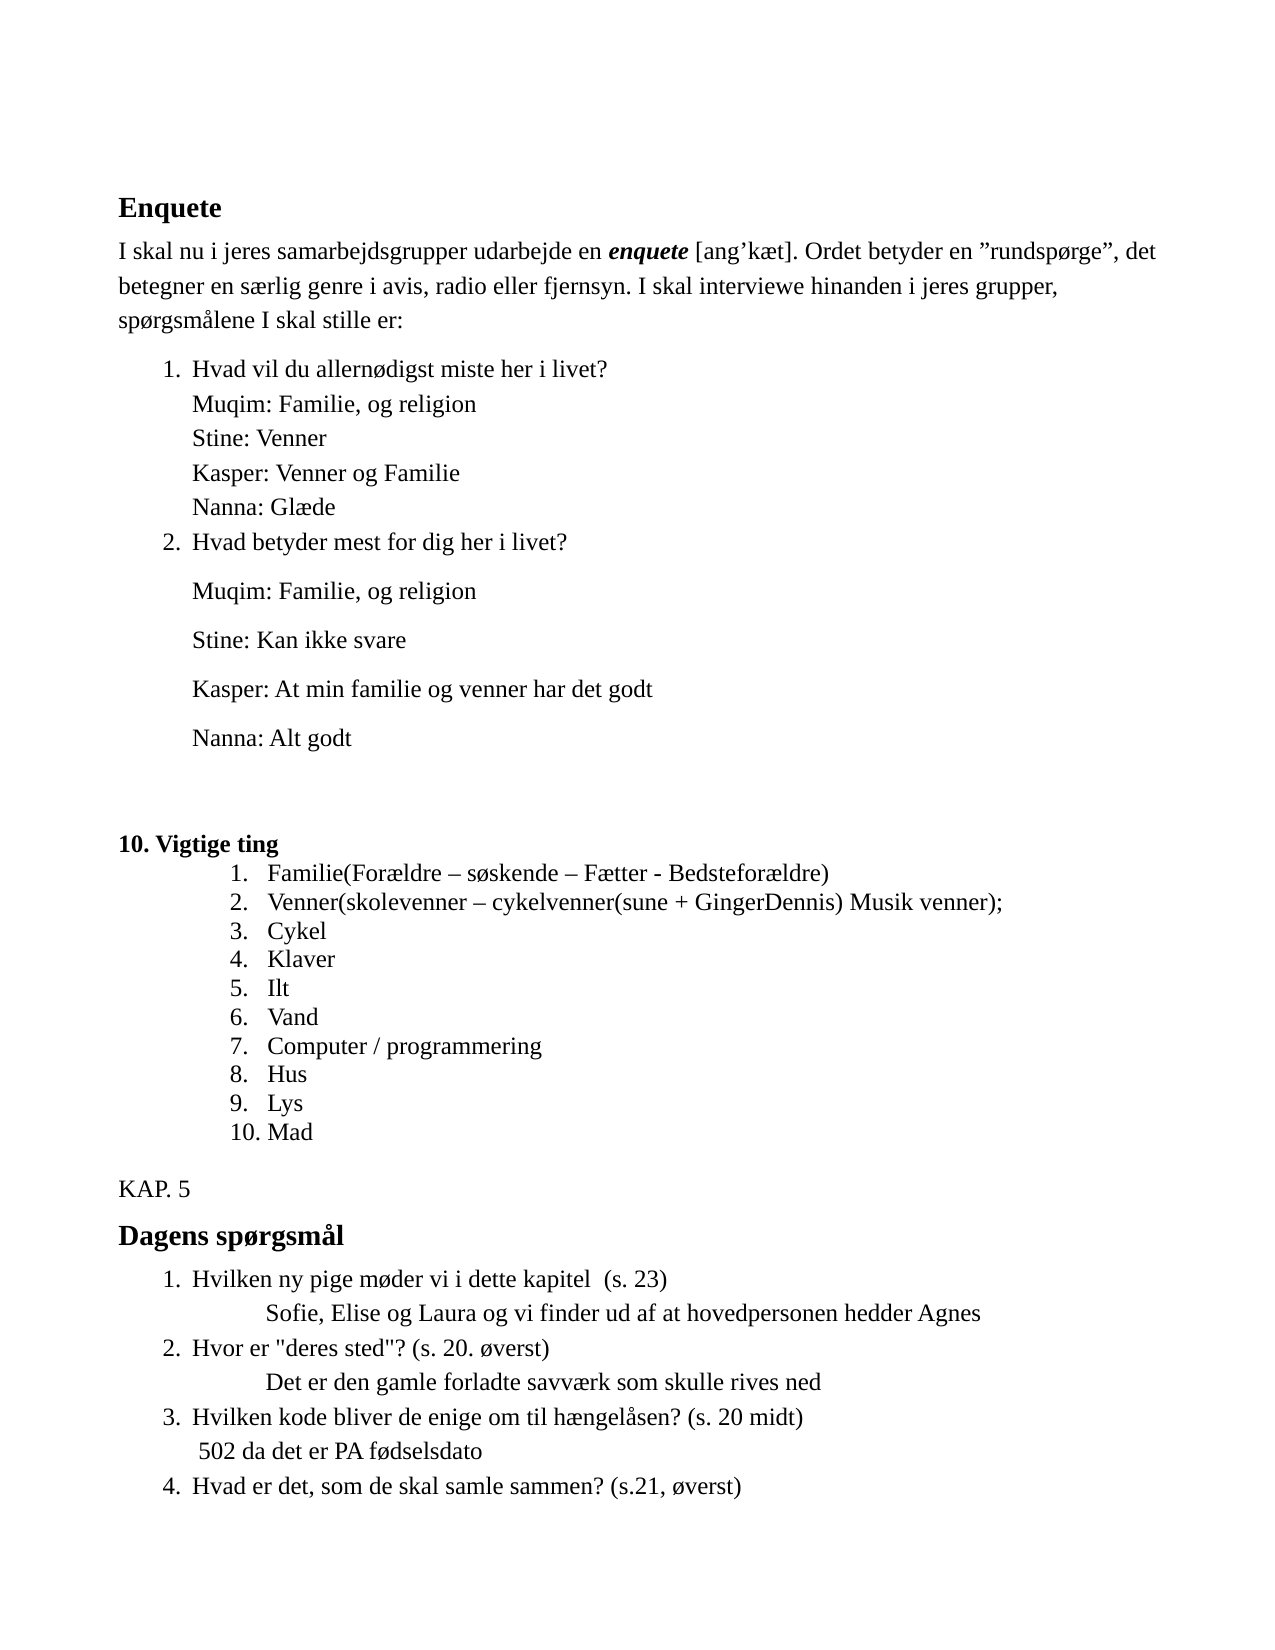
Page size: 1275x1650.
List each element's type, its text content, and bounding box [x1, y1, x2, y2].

list Hvad betyder mest for dig her i livet? [162, 527, 1157, 555]
list Nanna: Alt godt [162, 723, 1157, 752]
list Hvilken kode bliver de enige om til hængelåsen? (s. 20 midt) [162, 1402, 1157, 1431]
list 502 da det er PA fødselsdato [162, 1436, 1157, 1465]
text 10. Vigtige ting [118, 829, 1157, 858]
list Kasper: Venner og Familie [162, 458, 1157, 486]
text KAP. 5 [118, 1174, 1157, 1203]
subtitle Dagens spørgsmål [118, 1218, 1157, 1251]
list Sofie, Elise og Laura og vi finder ud af at hovedpersonen hedder Agnes [236, 1298, 1157, 1327]
list Mad [229, 1117, 1157, 1146]
list Muqim: Familie, og religion [162, 389, 1157, 417]
list Hvad vil du allernødigst miste her i livet? [162, 354, 1157, 383]
list Computer / programmering [229, 1031, 1157, 1059]
list Hvilken ny pige møder vi i dette kapitel (s. 23) [162, 1264, 1157, 1293]
list Stine: Kan ikke svare [162, 625, 1157, 653]
list Kasper: At min familie og venner har det godt [162, 674, 1157, 703]
list Lys [229, 1088, 1157, 1117]
list Muqim: Familie, og religion [162, 576, 1157, 604]
list Hvor er "deres sted"? (s. 20. øverst) [162, 1333, 1157, 1362]
text I skal nu i jeres samarbejdsgrupper udarbejde en enquete [ang’kæt]. Ordet betyder en ”rundspørge”, det betegner en særlig genre i avis, radio eller fjernsyn. I skal interviewe hinanden i jeres grupper, spørgsmålene I skal stille er: [118, 236, 1157, 334]
list Cykel [229, 916, 1157, 944]
list Vand [229, 1002, 1157, 1031]
list Klaver [229, 944, 1157, 973]
list Stine: Venner [162, 423, 1157, 452]
list Ilt [229, 973, 1157, 1002]
list Nanna: Glæde [162, 492, 1157, 521]
list Det er den gamle forladte savværk som skulle rives ned [236, 1367, 1157, 1396]
list Hvad er det, som de skal samle sammen? (s.21, øverst) [162, 1471, 1157, 1499]
list Venner(skolevenner – cykelvenner(sune + GingerDennis) Musik venner); [229, 887, 1157, 916]
list Familie(Forældre – søskende – Fætter - Bedsteforældre) [229, 858, 1157, 887]
list Hus [229, 1059, 1157, 1088]
subtitle Enquete [118, 190, 1157, 224]
